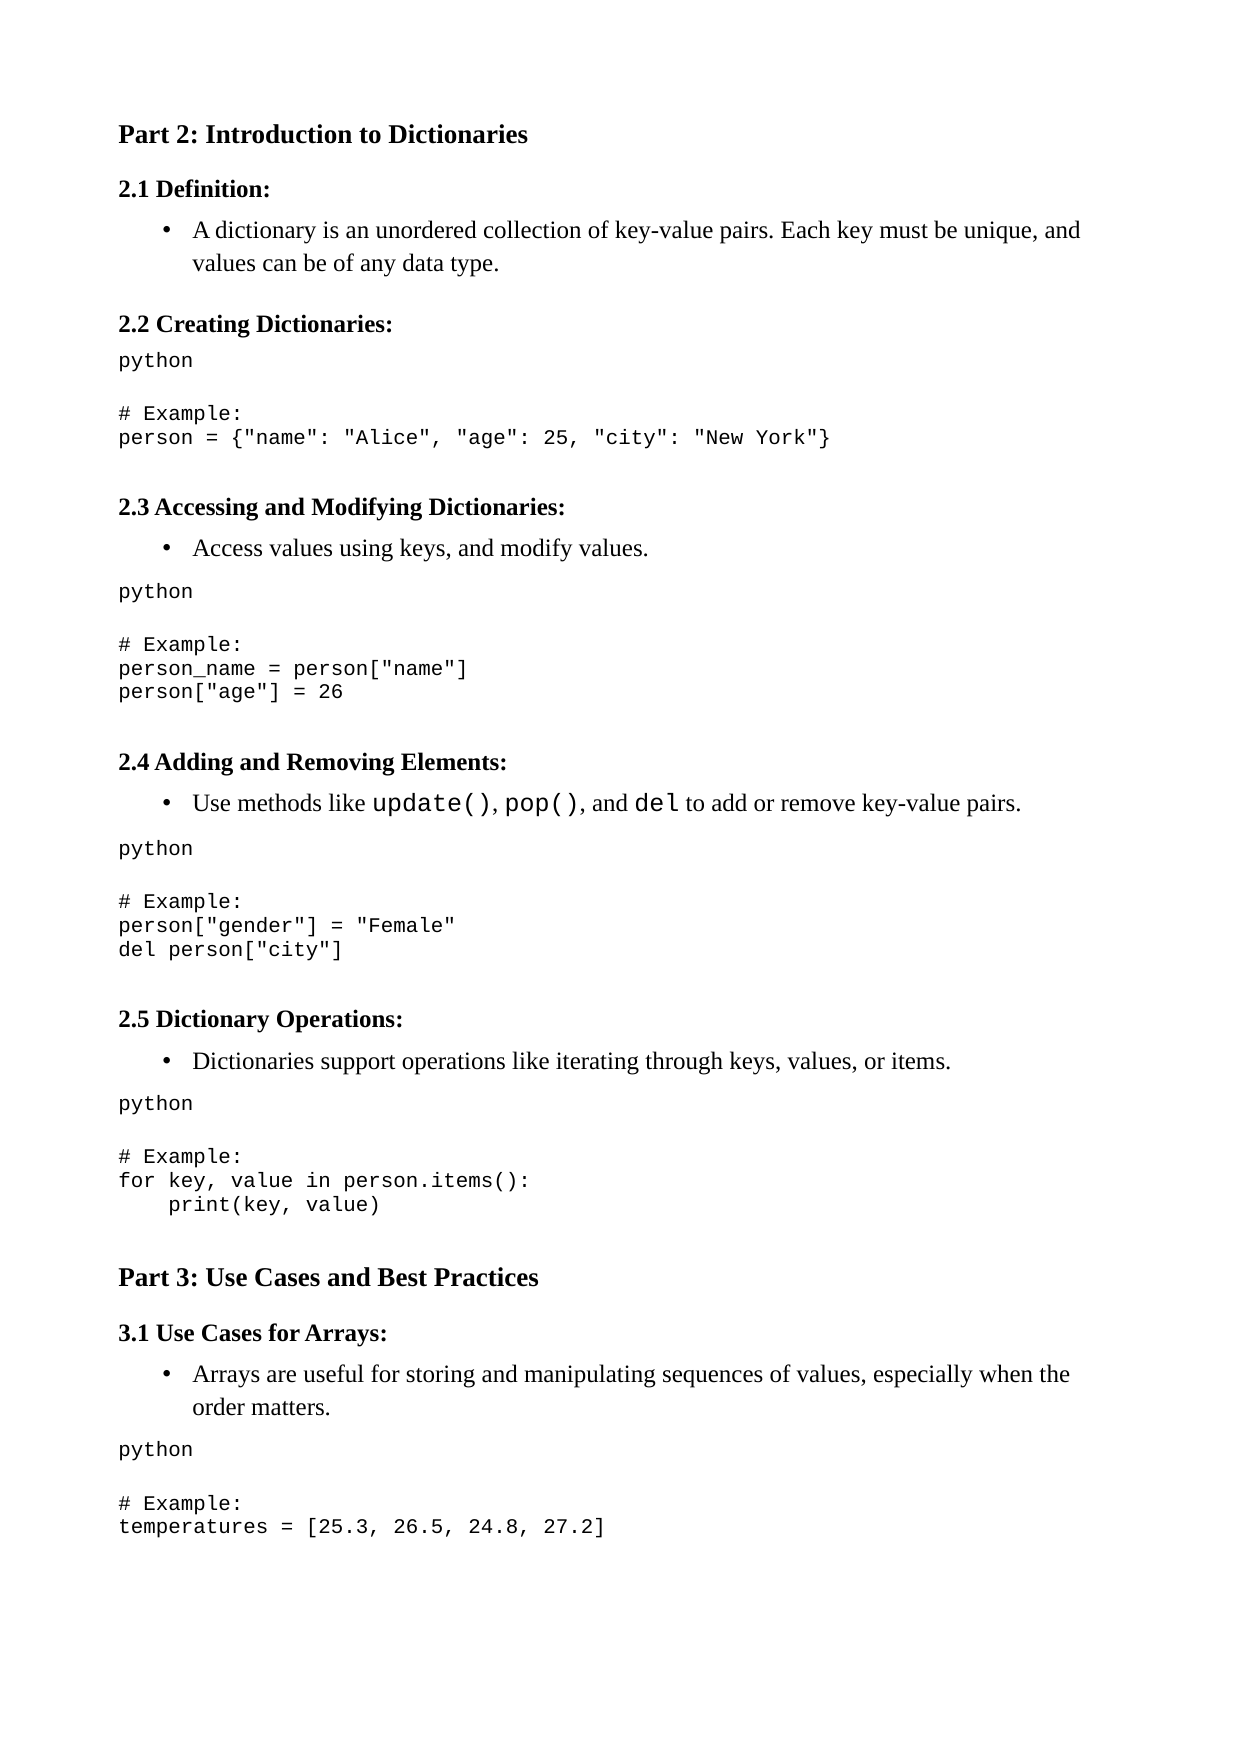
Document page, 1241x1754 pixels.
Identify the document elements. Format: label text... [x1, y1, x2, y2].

subtitle 2.5 Dictionary Operations: [118, 1004, 1122, 1033]
text python [118, 838, 1122, 862]
list Arrays are useful for storing and manipulating sequences of values, especially when the order matters. [162, 1359, 1122, 1421]
text del person["city"] [118, 939, 1122, 962]
text person = {"name": "Alice", "age": 25, "city": "New York"} [118, 427, 1122, 450]
text for key, value in person.items(): [118, 1170, 1122, 1194]
text person["age"] = 26 [118, 682, 1122, 705]
list A dictionary is an unordered collection of key-value pairs. Each key must be unique, and values can be of any data type. [162, 216, 1122, 277]
list Use methods like update(), pop(), and del to add or remove key-value pairs. [162, 788, 1122, 819]
text # Example: [118, 892, 1122, 915]
subtitle 3.1 Use Cases for Arrays: [118, 1318, 1122, 1346]
text python [118, 1439, 1122, 1463]
text python [118, 350, 1122, 373]
subtitle 2.2 Creating Dictionaries: [118, 309, 1122, 337]
text person_name = person["name"] [118, 658, 1122, 682]
text temperatures = [25.3, 26.5, 24.8, 27.2] [118, 1516, 1122, 1540]
subtitle 2.1 Definition: [118, 174, 1122, 203]
list Dictionaries support operations like iterating through keys, values, or items. [162, 1046, 1122, 1074]
subtitle Part 2: Introduction to Dictionaries [118, 118, 1122, 149]
subtitle 2.4 Adding and Removing Elements: [118, 747, 1122, 776]
subtitle 2.3 Accessing and Modifying Dictionaries: [118, 492, 1122, 521]
text # Example: [118, 1493, 1122, 1516]
text # Example: [118, 634, 1122, 658]
text python [118, 1093, 1122, 1117]
text print(key, value) [118, 1194, 1122, 1217]
text person["gender"] = "Female" [118, 915, 1122, 939]
text # Example: [118, 1146, 1122, 1170]
text python [118, 581, 1122, 605]
subtitle Part 3: Use Cases and Best Practices [118, 1261, 1122, 1293]
list Access values using keys, and modify values. [162, 533, 1122, 562]
text # Example: [118, 403, 1122, 427]
